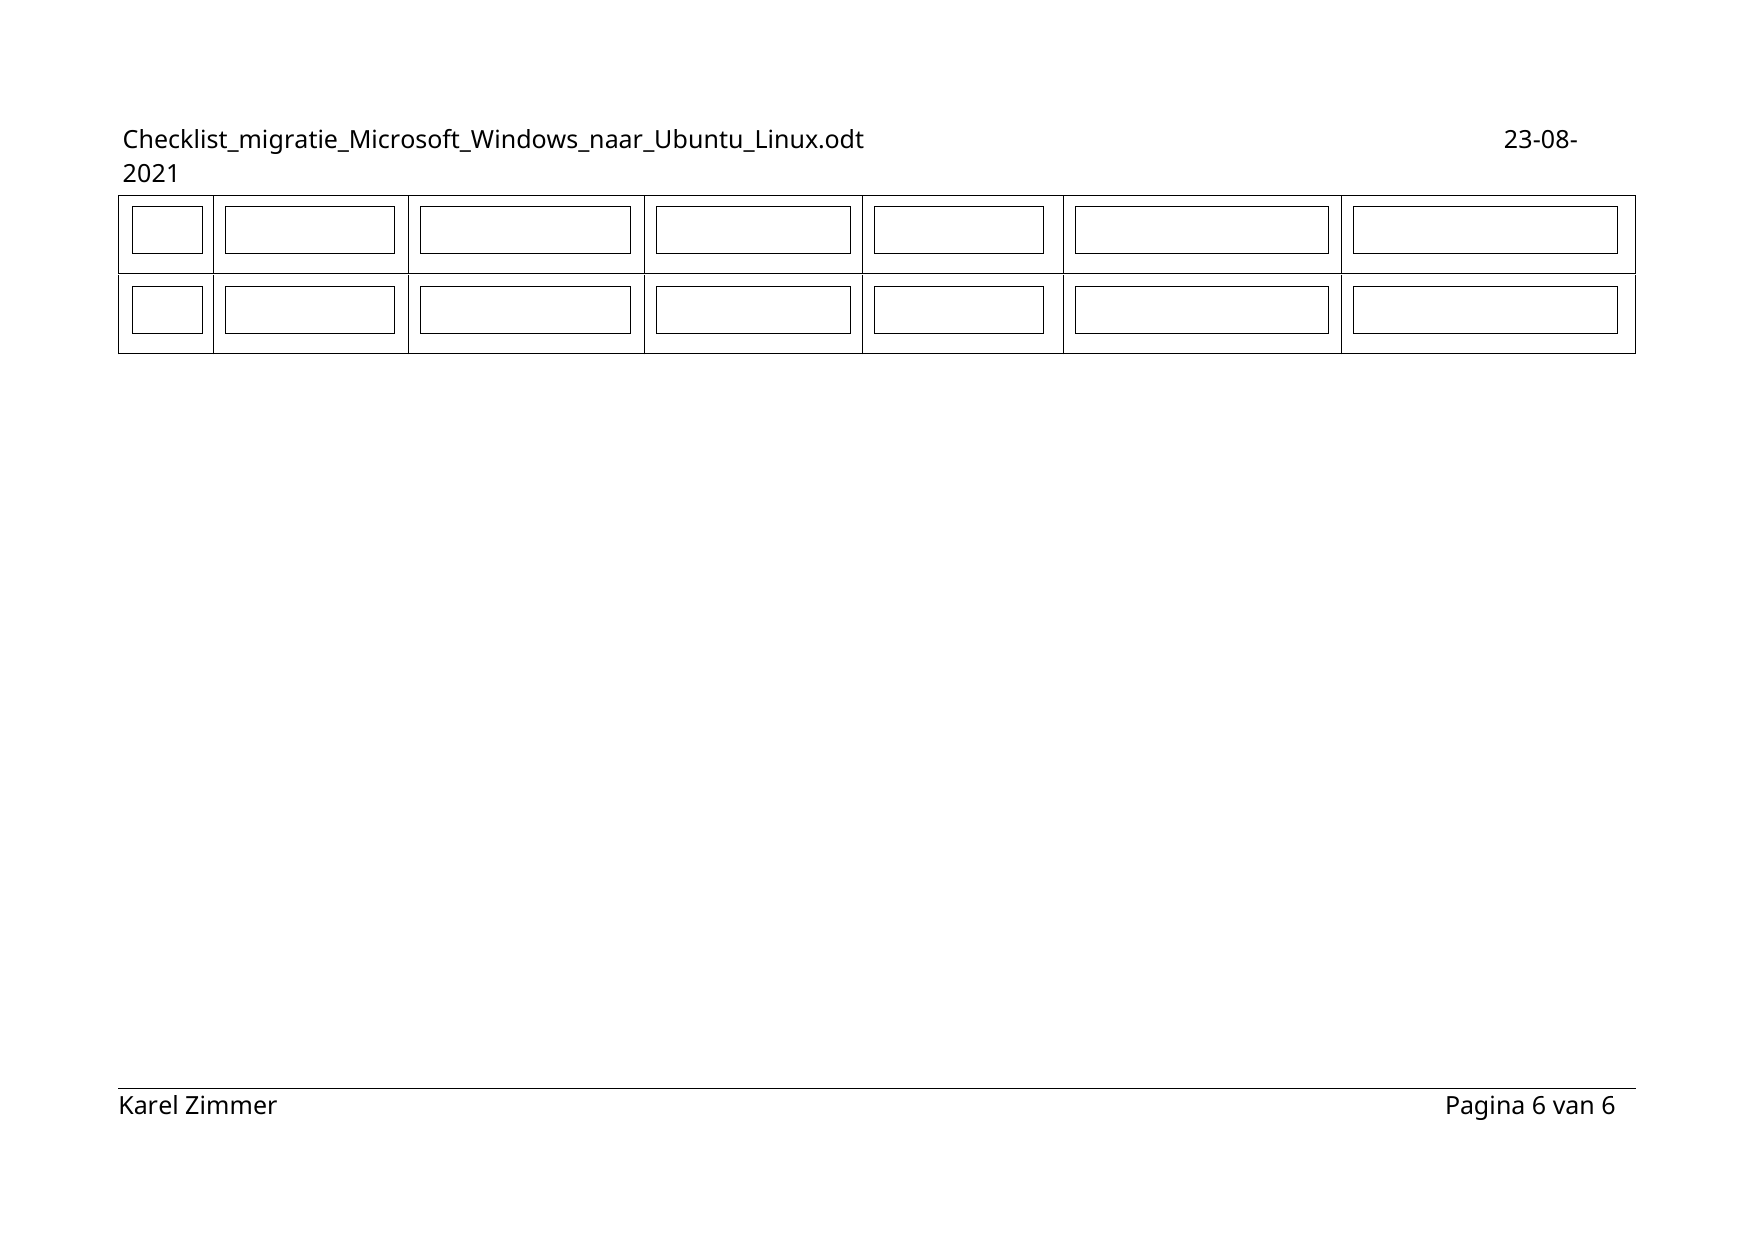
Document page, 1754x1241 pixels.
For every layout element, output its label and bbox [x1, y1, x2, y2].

table_cell [1342, 275, 1635, 353]
table_cell [214, 196, 408, 273]
table_cell [863, 196, 1063, 273]
table_cell [1064, 196, 1341, 273]
table_cell [119, 275, 213, 353]
table_cell [645, 196, 862, 273]
table_cell [1342, 196, 1635, 273]
table_cell [1064, 275, 1341, 353]
table_cell [863, 275, 1063, 353]
table_cell [409, 196, 644, 273]
table_cell [409, 275, 644, 353]
table_cell [119, 196, 213, 273]
table_cell [645, 275, 862, 353]
table_cell [214, 275, 408, 353]
